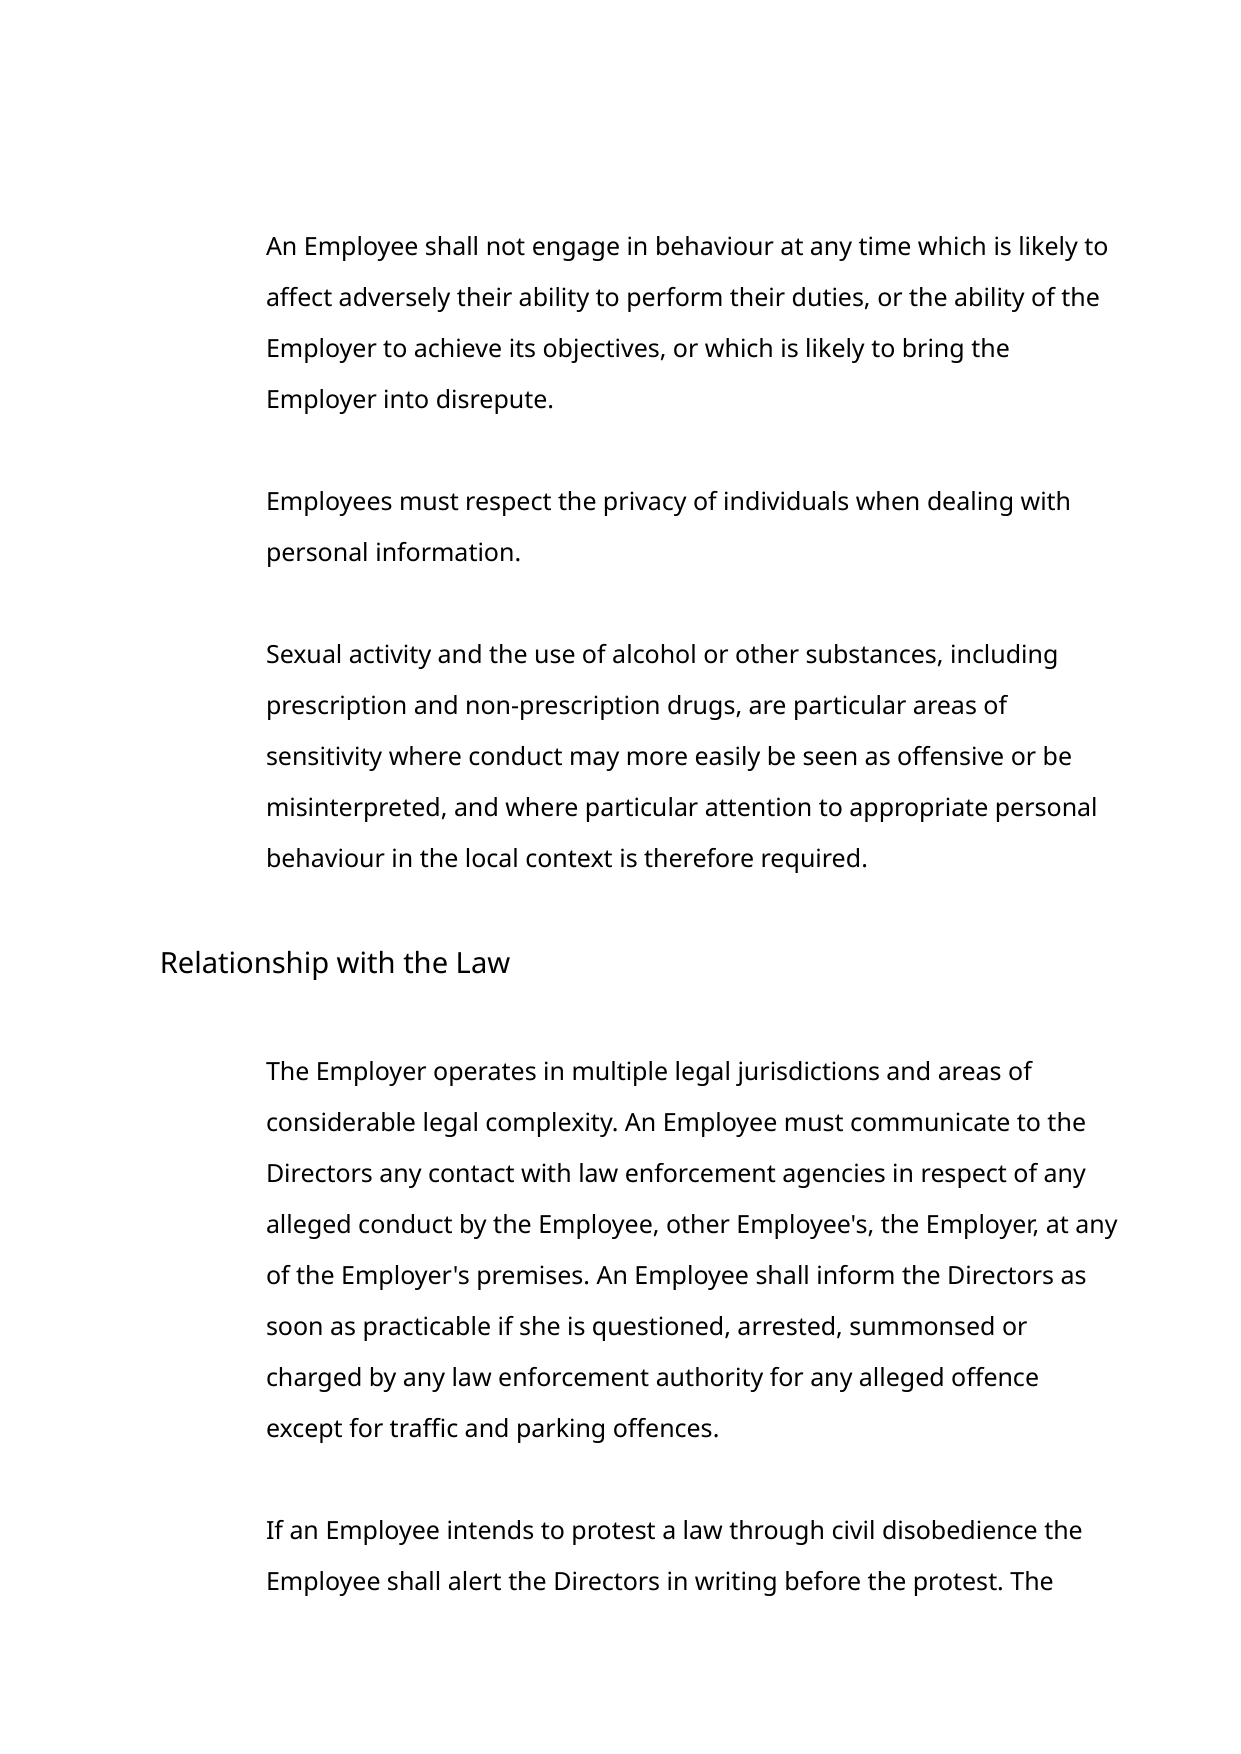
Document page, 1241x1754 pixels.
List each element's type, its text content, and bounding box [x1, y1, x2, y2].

text If an Employee intends to protest a law through civil disobedience the Employee shall alert the Directors in writing before the protest. The [266, 1513, 1122, 1598]
text The Employer operates in multiple legal jurisdictions and areas of considerable legal complexity. An Employee must communicate to the Directors any contact with law enforcement agencies in respect of any alleged conduct by the Employee, other Employee's, the Employer, at any of the Employer's premises. An Employee shall inform the Directors as soon as practicable if she is questioned, arrested, summonsed or charged by any law enforcement authority for any alleged offence except for traffic and parking offences. [266, 1053, 1122, 1444]
text Relationship with the Law [159, 943, 1122, 982]
text Employees must respect the privacy of individuals when dealing with personal information. [266, 483, 1122, 568]
text Sexual activity and the use of alcohol or other substances, including prescription and non-prescription drugs, are particular areas of sensitivity where conduct may more easily be seen as offensive or be misinterpreted, and where particular attention to appropriate personal behaviour in the local context is therefore required. [266, 636, 1122, 875]
text An Employee shall not engage in behaviour at any time which is likely to affect adversely their ability to perform their duties, or the ability of the Employer to achieve its objectives, or which is likely to bring the Employer into disrepute. [266, 228, 1122, 415]
